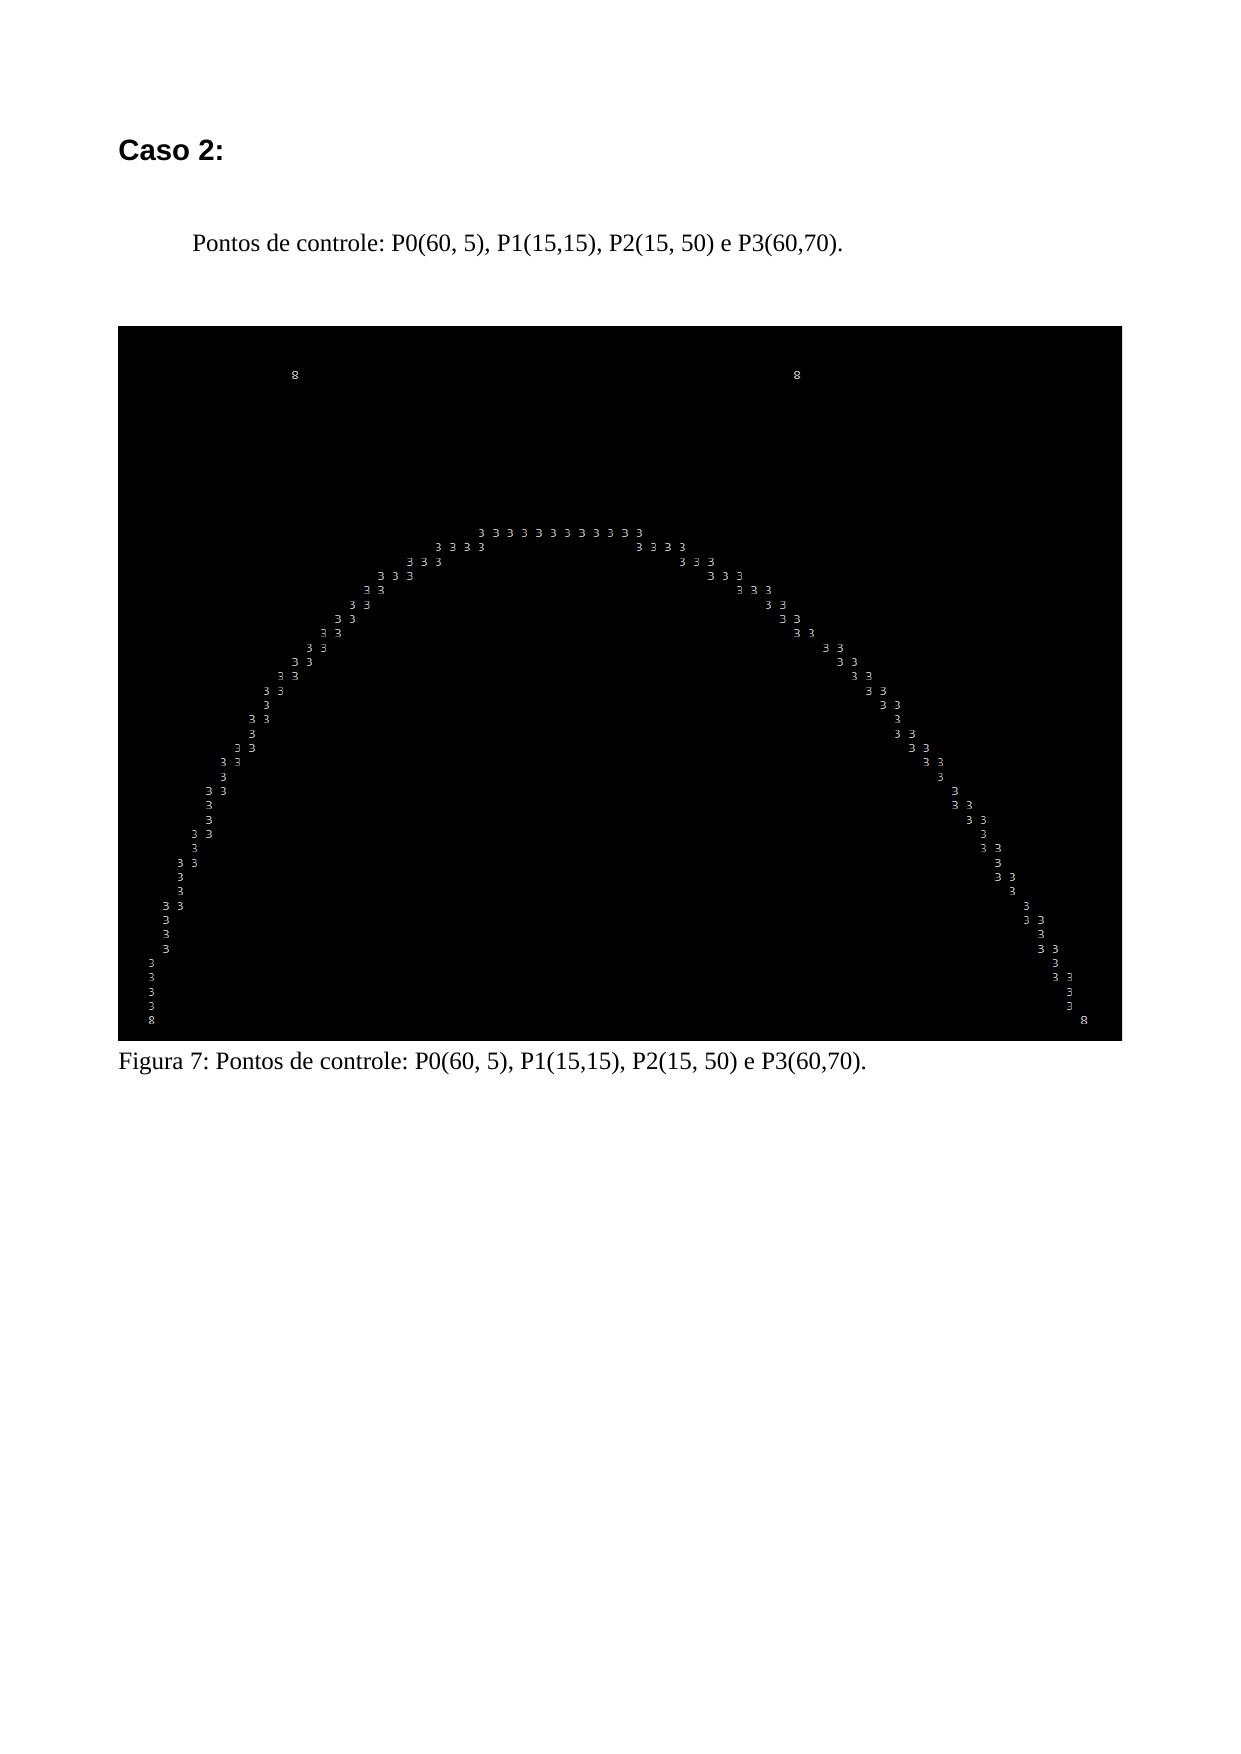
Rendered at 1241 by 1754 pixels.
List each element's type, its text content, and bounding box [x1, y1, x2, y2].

picture [118, 326, 1123, 1041]
text Figura 7: Pontos de controle: P0(60, 5), P1(15,15), P2(15, 50) e P3(60,70). [118, 1041, 1122, 1075]
text Pontos de controle: P0(60, 5), P1(15,15), P2(15, 50) e P3(60,70). [118, 228, 1122, 257]
subtitle Caso 2: [118, 133, 1122, 166]
